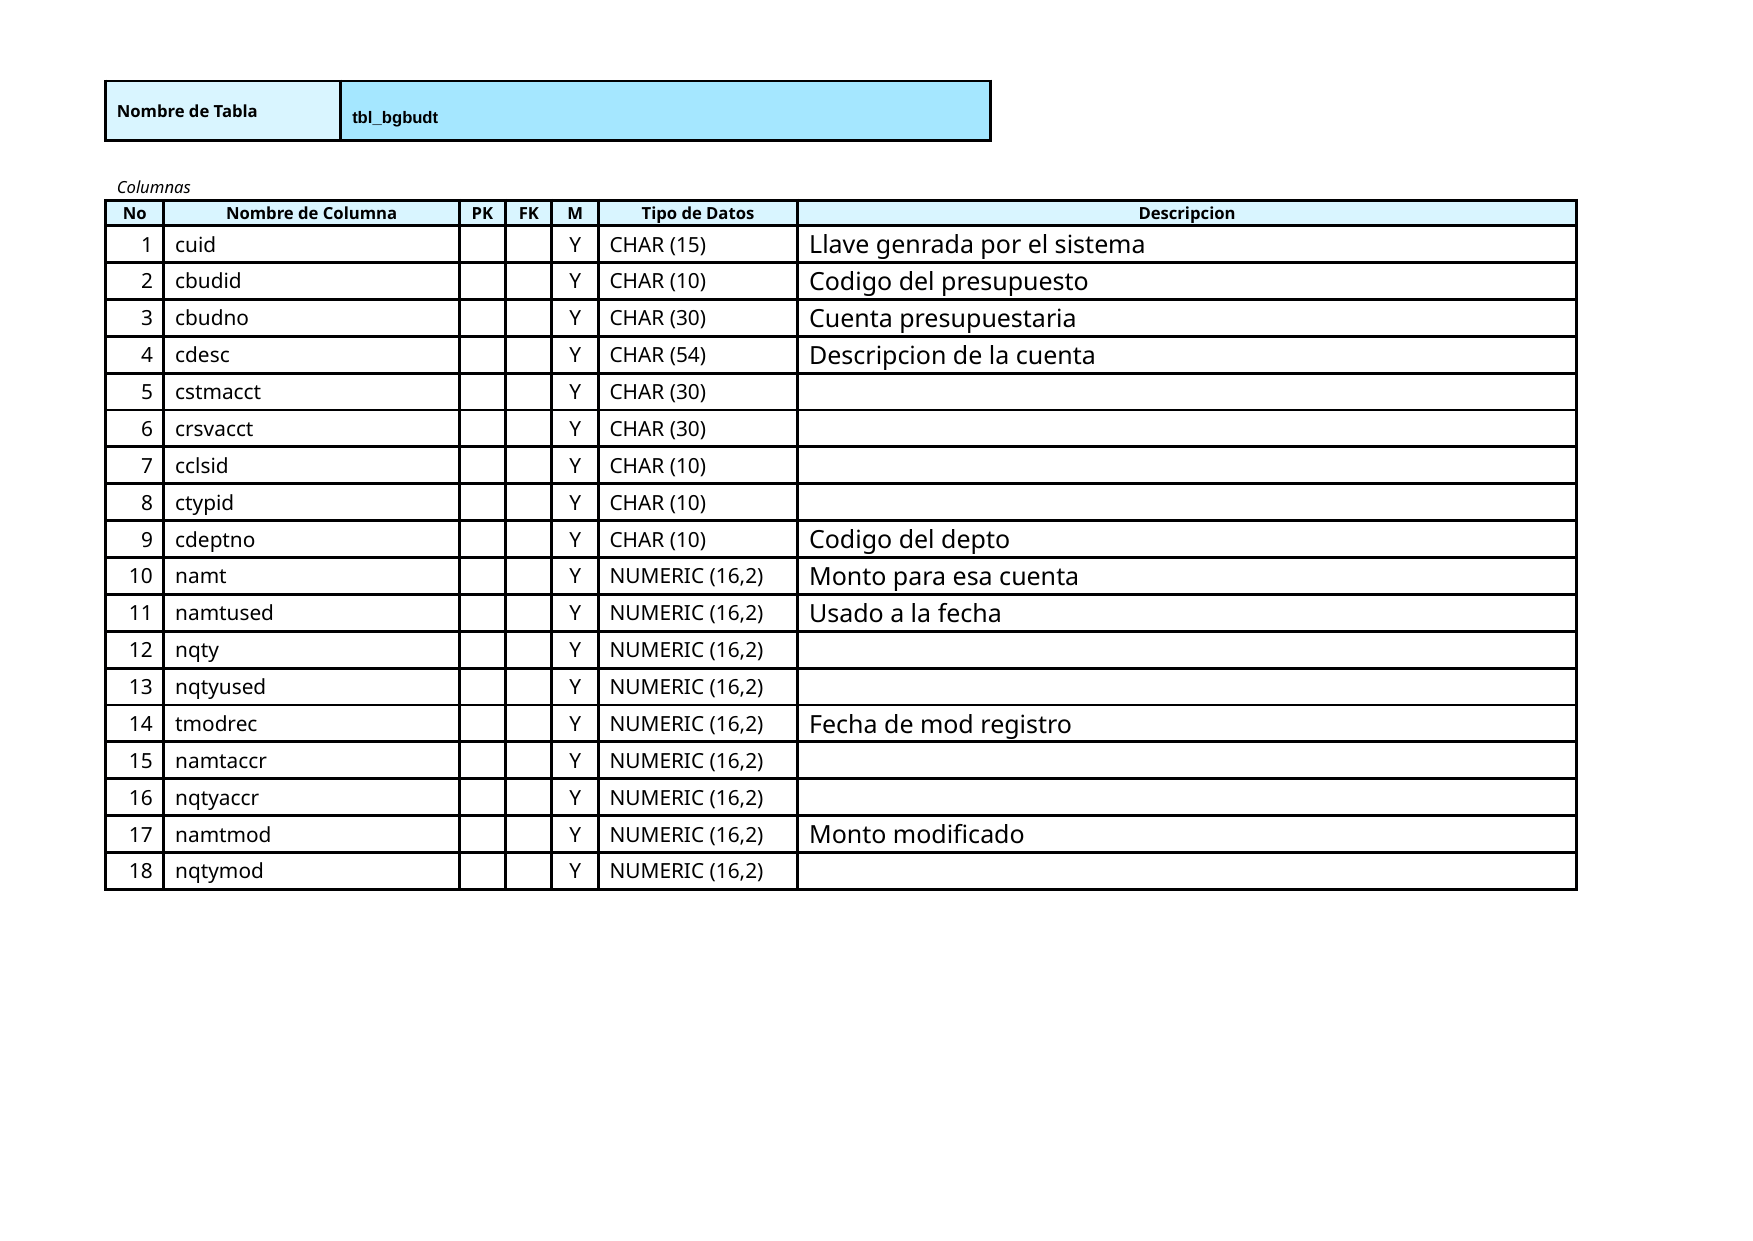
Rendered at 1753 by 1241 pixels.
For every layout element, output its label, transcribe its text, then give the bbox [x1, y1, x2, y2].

table_cell Codigo del presupuesto [799, 264, 1575, 298]
table_cell [507, 670, 550, 703]
table_cell namtused [165, 596, 458, 630]
table_cell Y [553, 670, 597, 703]
table_cell 18 [107, 854, 162, 888]
table_cell CHAR (30) [600, 375, 796, 408]
table_cell cbudno [165, 301, 458, 335]
table_cell NUMERIC (16,2) [600, 854, 796, 888]
table_cell CHAR (10) [600, 485, 796, 519]
table_cell Usado a la fecha [799, 596, 1575, 630]
table_cell Llave genrada por el sistema [799, 227, 1575, 261]
table_cell [799, 633, 1575, 667]
table_cell [799, 411, 1575, 445]
table_cell 11 [107, 596, 162, 630]
table_cell cstmacct [165, 375, 458, 408]
table_cell 16 [107, 780, 162, 814]
table_cell [507, 817, 550, 851]
table_cell [799, 854, 1575, 888]
table_cell [799, 375, 1575, 408]
table_cell NUMERIC (16,2) [600, 559, 796, 593]
table_cell [507, 743, 550, 777]
table_cell cdeptno [165, 522, 458, 556]
table_cell [507, 706, 550, 740]
table_cell [461, 485, 504, 519]
table_cell [461, 706, 504, 740]
table_header M [553, 202, 597, 224]
table_cell CHAR (10) [600, 264, 796, 298]
table_cell [507, 227, 550, 261]
table_cell [799, 448, 1575, 482]
table_cell [461, 338, 504, 372]
table_cell namt [165, 559, 458, 593]
table_cell 12 [107, 633, 162, 667]
table_cell Y [553, 596, 597, 630]
table_cell namtmod [165, 817, 458, 851]
table_cell 6 [107, 411, 162, 445]
table_cell [461, 633, 504, 667]
table_cell cbudid [165, 264, 458, 298]
table_cell 2 [107, 264, 162, 298]
table_cell [461, 670, 504, 703]
table_cell [507, 338, 550, 372]
table_cell NUMERIC (16,2) [600, 706, 796, 740]
table_cell Y [553, 817, 597, 851]
table_cell [461, 522, 504, 556]
table_cell 4 [107, 338, 162, 372]
table_cell CHAR (10) [600, 522, 796, 556]
table_cell 8 [107, 485, 162, 519]
table_cell ctypid [165, 485, 458, 519]
table_cell [507, 301, 550, 335]
table_cell [507, 559, 550, 593]
table_cell nqty [165, 633, 458, 667]
table_cell CHAR (30) [600, 411, 796, 445]
table_cell [461, 854, 504, 888]
table_cell [461, 375, 504, 408]
table_cell CHAR (15) [600, 227, 796, 261]
table_cell NUMERIC (16,2) [600, 633, 796, 667]
table_header Nombre de Columna [165, 202, 458, 224]
table_cell [507, 780, 550, 814]
table_cell 1 [107, 227, 162, 261]
table_cell Cuenta presupuestaria [799, 301, 1575, 335]
table_cell [461, 743, 504, 777]
table_cell Fecha de mod registro [799, 706, 1575, 740]
table_cell [507, 411, 550, 445]
table_cell Y [553, 706, 597, 740]
table_cell Y [553, 264, 597, 298]
table_cell CHAR (10) [600, 448, 796, 482]
table_cell 9 [107, 522, 162, 556]
text Columnas [117, 176, 1635, 199]
table_cell NUMERIC (16,2) [600, 817, 796, 851]
table_header Descripcion [799, 202, 1575, 224]
table_cell Y [553, 411, 597, 445]
table_cell [507, 264, 550, 298]
table_cell [461, 227, 504, 261]
table_cell CHAR (30) [600, 301, 796, 335]
table_header No [107, 202, 162, 224]
table_cell 17 [107, 817, 162, 851]
table_cell nqtymod [165, 854, 458, 888]
table_cell NUMERIC (16,2) [600, 743, 796, 777]
table_header Tipo de Datos [600, 202, 796, 224]
table_cell Y [553, 559, 597, 593]
table_cell [507, 854, 550, 888]
table_cell Y [553, 375, 597, 408]
table_cell [507, 596, 550, 630]
table_cell [799, 780, 1575, 814]
table_cell Y [553, 633, 597, 667]
table_cell [461, 448, 504, 482]
table_cell 14 [107, 706, 162, 740]
table_header tbl_bgbudt [342, 82, 989, 139]
table_cell 13 [107, 670, 162, 703]
table_cell Y [553, 227, 597, 261]
table_cell [507, 633, 550, 667]
table_cell 5 [107, 375, 162, 408]
table_cell [461, 780, 504, 814]
table_cell Y [553, 780, 597, 814]
table_cell CHAR (54) [600, 338, 796, 372]
table_cell Monto para esa cuenta [799, 559, 1575, 593]
table_cell [461, 264, 504, 298]
table_header PK [461, 202, 504, 224]
table_cell NUMERIC (16,2) [600, 596, 796, 630]
table_cell Y [553, 854, 597, 888]
table_cell Y [553, 338, 597, 372]
table_cell [507, 485, 550, 519]
table_cell Y [553, 485, 597, 519]
table_cell Y [553, 522, 597, 556]
table_cell Y [553, 301, 597, 335]
table_cell NUMERIC (16,2) [600, 670, 796, 703]
table_cell cclsid [165, 448, 458, 482]
table_cell nqtyused [165, 670, 458, 703]
table_cell 3 [107, 301, 162, 335]
table_cell Monto modificado [799, 817, 1575, 851]
table_cell nqtyaccr [165, 780, 458, 814]
table_cell 7 [107, 448, 162, 482]
table_cell cdesc [165, 338, 458, 372]
table_cell Descripcion de la cuenta [799, 338, 1575, 372]
table_cell namtaccr [165, 743, 458, 777]
table_cell [507, 375, 550, 408]
table_cell Codigo del depto [799, 522, 1575, 556]
table_cell cuid [165, 227, 458, 261]
table_cell [799, 485, 1575, 519]
table_cell Y [553, 448, 597, 482]
table_header Nombre de Tabla [107, 82, 339, 139]
table_cell [461, 559, 504, 593]
table_cell crsvacct [165, 411, 458, 445]
table_cell [461, 817, 504, 851]
table_cell 10 [107, 559, 162, 593]
table_cell [461, 411, 504, 445]
table_cell NUMERIC (16,2) [600, 780, 796, 814]
table_cell [461, 596, 504, 630]
table_cell Y [553, 743, 597, 777]
table_header FK [507, 202, 550, 224]
table_cell [799, 743, 1575, 777]
table_cell [799, 670, 1575, 703]
table_cell 15 [107, 743, 162, 777]
table_cell tmodrec [165, 706, 458, 740]
table_cell [461, 301, 504, 335]
table_cell [507, 522, 550, 556]
table_cell [507, 448, 550, 482]
